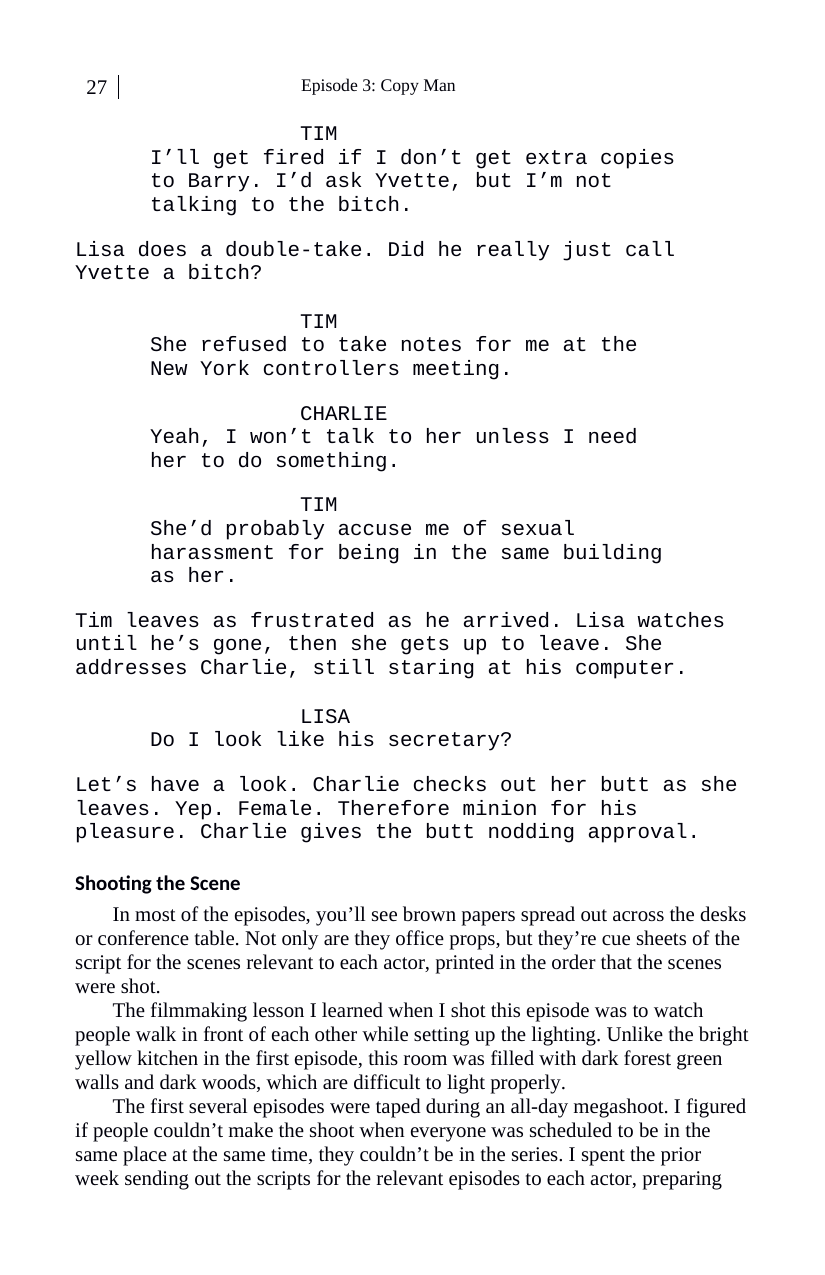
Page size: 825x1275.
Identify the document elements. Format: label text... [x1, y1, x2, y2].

text TIM [75, 123, 750, 147]
text In most of the episodes, you’ll see brown papers spread out across the desks or conference table. Not only are they office props, but they’re cue sheets of the script for the scenes relevant to each actor, printed in the order that the scenes were shot. [75, 901, 750, 998]
text The filmmaking lesson I learned when I shot this episode was to watch people walk in front of each other while setting up the lighting. Unlike the bright yellow kitchen in the first episode, this room was filled with dark forest green walls and dark woods, which are difficult to light properly. [75, 998, 750, 1094]
text Tim leaves as frustrated as he arrived. Lisa watches until he’s gone, then she gets up to leave. She addresses Charlie, still staring at his computer. [75, 610, 750, 681]
text The first several episodes were taped during an all-day megashoot. I figured if people couldn’t make the shoot when everyone was scheduled to be in the same place at the same time, they couldn’t be in the series. I spent the prior week sending out the scripts for the relevant episodes to each actor, preparing [75, 1094, 750, 1190]
text I’ll get fired if I don’t get extra copies to Barry. I’d ask Yvette, but I’m not talking to the bitch. [150, 147, 675, 218]
text Do I look like his secretary? [150, 729, 675, 753]
text LISA [75, 706, 750, 729]
text TIM [75, 494, 750, 518]
text TIM [75, 311, 750, 334]
text Yeah, I won’t talk to her unless I need her to do something. [150, 426, 675, 473]
text Let’s have a look. Charlie checks out her butt as she leaves. Yep. Female. Therefore minion for his pleasure. Charlie gives the butt nodding approval. [75, 774, 750, 845]
text She’d probably accuse me of sexual harassment for being in the same building as her. [150, 518, 675, 589]
subtitle Shooting the Scene [75, 870, 750, 895]
text CHARLIE [75, 403, 750, 426]
text Lisa does a double-take. Did he really just call Yvette a bitch? [75, 238, 750, 286]
text She refused to take notes for me at the New York controllers meeting. [150, 334, 675, 382]
